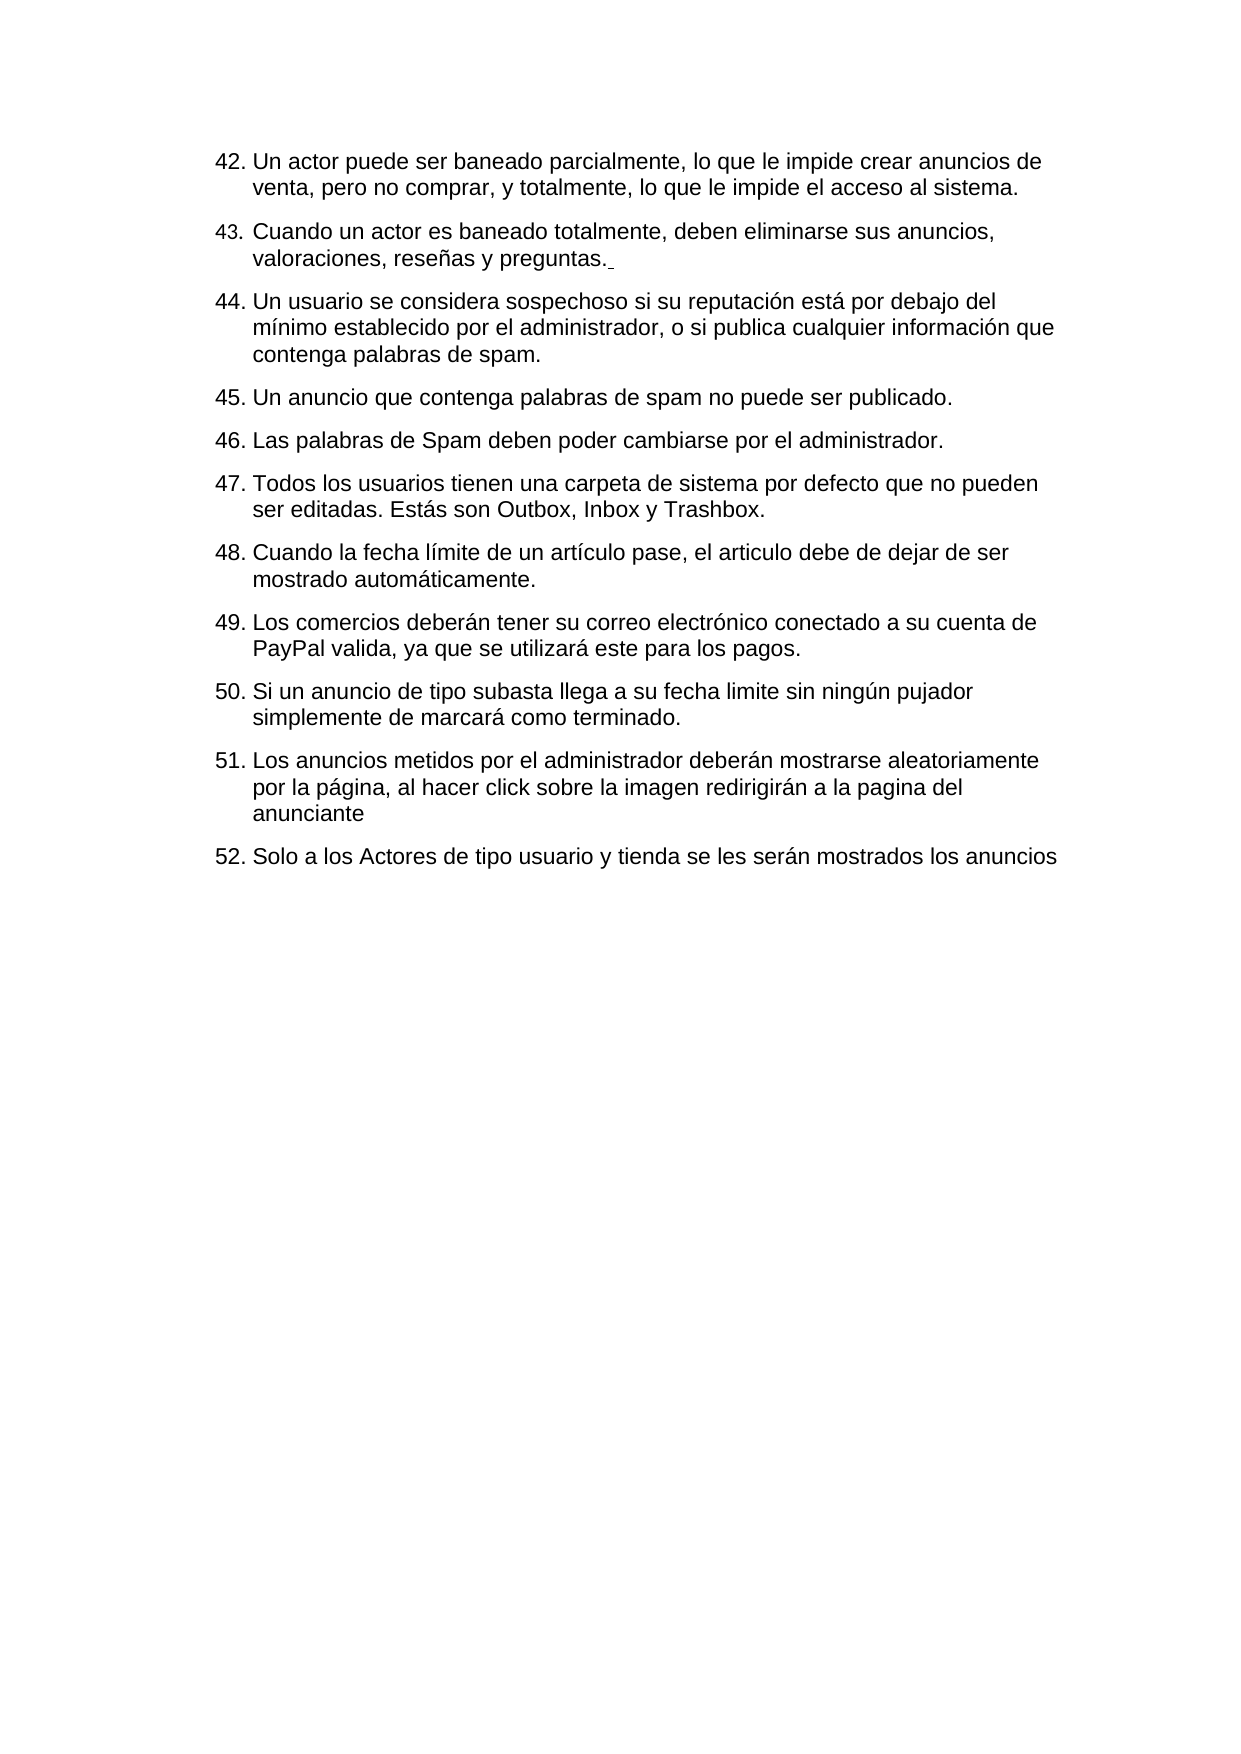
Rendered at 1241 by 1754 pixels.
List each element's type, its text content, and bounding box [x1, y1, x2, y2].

list Las palabras de Spam deben poder cambiarse por el administrador. [215, 427, 1063, 453]
list Los comercios deberán tener su correo electrónico conectado a su cuenta de PayPal valida, ya que se utilizará este para los pagos. [215, 608, 1063, 661]
list Cuando la fecha límite de un artículo pase, el articulo debe de dejar de ser mostrado automáticamente. [215, 539, 1063, 592]
list Un anuncio que contenga palabras de spam no puede ser publicado. [215, 384, 1063, 410]
list Si un anuncio de tipo subasta llega a su fecha limite sin ningún pujador simplemente de marcará como terminado. [215, 678, 1063, 731]
list Los anuncios metidos por el administrador deberán mostrarse aleatoriamente por la página, al hacer click sobre la imagen redirigirán a la pagina del anunciante [215, 747, 1063, 826]
list Solo a los Actores de tipo usuario y tienda se les serán mostrados los anuncios [215, 843, 1063, 869]
list Cuando un actor es baneado totalmente, deben eliminarse sus anuncios, valoraciones, reseñas y preguntas. [215, 217, 1063, 271]
list Todos los usuarios tienen una carpeta de sistema por defecto que no pueden ser editadas. Estás son Outbox, Inbox y Trashbox. [215, 470, 1063, 522]
list Un actor puede ser baneado parcialmente, lo que le impide crear anuncios de venta, pero no comprar, y totalmente, lo que le impide el acceso al sistema. [215, 148, 1063, 200]
list Un usuario se considera sospechoso si su reputación está por debajo del mínimo establecido por el administrador, o si publica cualquier información que contenga palabras de spam. [215, 288, 1063, 367]
